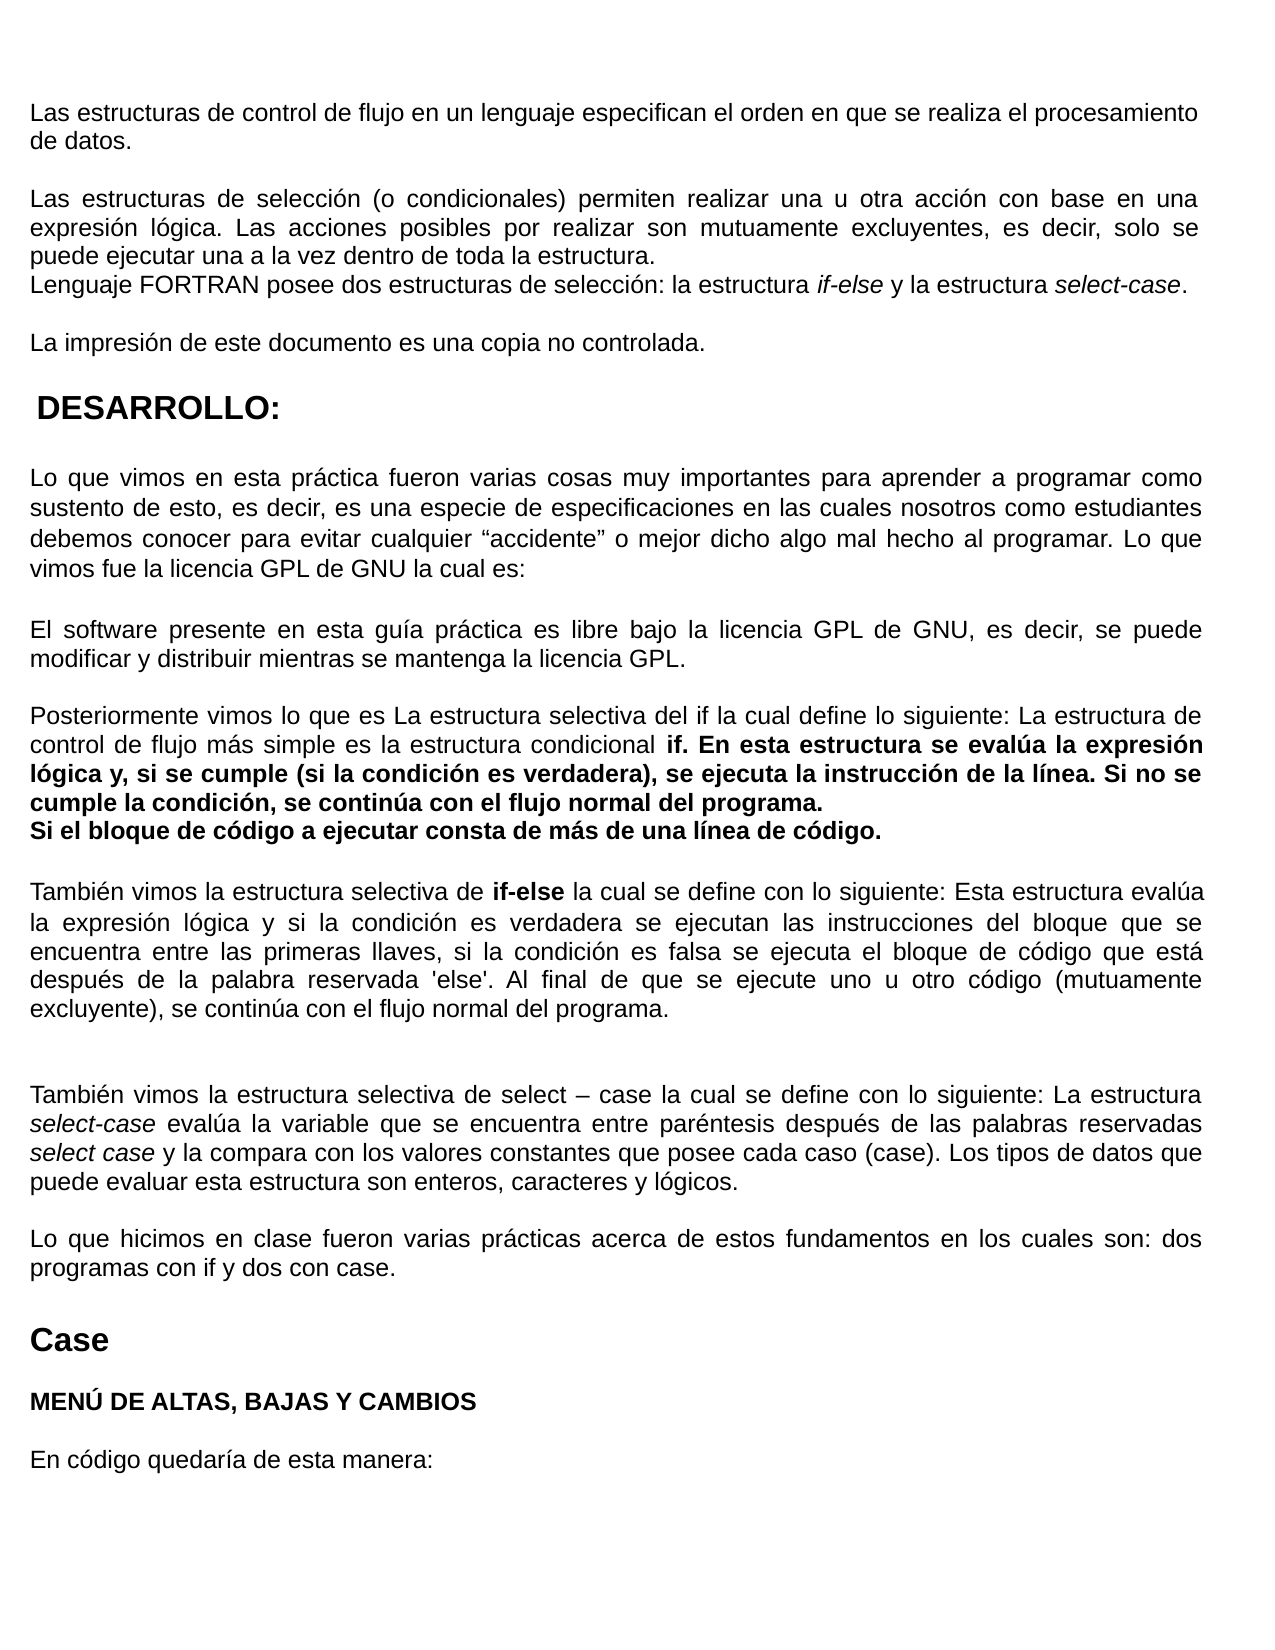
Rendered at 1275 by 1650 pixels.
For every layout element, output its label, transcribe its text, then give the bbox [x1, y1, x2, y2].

text Posteriormente vimos lo que es La estructura selectiva del if la cual define lo siguiente: La estructura de control de flujo más simple es la estructura condicional if. En esta estructura se evalúa la expresión lógica y, si se cumple (si la condición es verdadera), se ejecuta la instrucción de la línea. Si no se cumple la condición, se continúa con el flujo normal del programa. [29, 701, 1205, 816]
text También vimos la estructura selectiva de if-else la cual se define con lo siguiente: Esta estructura evalúa la expresión lógica y si la condición es verdadera se ejecutan las instrucciones del bloque que se encuentra entre las primeras llaves, si la condición es falsa se ejecuta el bloque de código que está después de la palabra reservada 'else'. Al final de que se ejecute uno u otro código (mutuamente excluyente), se continúa con el flujo normal del programa. [29, 874, 1205, 1023]
text Lo que vimos en esta práctica fueron varias cosas muy importantes para aprender a programar como sustento de esto, es decir, es una especie de especificaciones en las cuales nosotros como estudiantes debemos conocer para evitar cualquier “accidente” o mejor dicho algo mal hecho al programar. Lo que vimos fue la licencia GPL de GNU la cual es: [29, 463, 1205, 583]
text Las estructuras de control de flujo en un lenguaje especifican el orden en que se realiza el procesamiento de datos. [29, 98, 1201, 155]
text MENÚ DE ALTAS, BAJAS Y CAMBIOS [29, 1387, 1205, 1416]
text También vimos la estructura selectiva de select – case la cual se define con lo siguiente: La estructura select-case evalúa la variable que se encuentra entre paréntesis después de las palabras reservadas select case y la compara con los valores constantes que posee cada caso (case). Los tipos de datos que puede evaluar esta estructura son enteros, caracteres y lógicos. [29, 1080, 1205, 1195]
text Las estructuras de selección (o condicionales) permiten realizar una u otra acción con base en una expresión lógica. Las acciones posibles por realizar son mutuamente excluyentes, es decir, solo se puede ejecutar una a la vez dentro de toda la estructura. [29, 184, 1201, 270]
text El software presente en esta guía práctica es libre bajo la licencia GPL de GNU, es decir, se puede modificar y distribuir mientras se mantenga la licencia GPL. [29, 615, 1205, 672]
text Lo que hicimos en clase fueron varias prácticas acerca de estos fundamentos en los cuales son: dos programas con if y dos con case. [29, 1224, 1205, 1282]
text La impresión de este documento es una copia no controlada. [29, 328, 1201, 356]
text Lenguaje FORTRAN posee dos estructuras de selección: la estructura if-else y la estructura select-case. [29, 270, 1201, 299]
text En código quedaría de esta manera: [29, 1445, 1205, 1473]
text Si el bloque de código a ejecutar consta de más de una línea de código. [29, 816, 1205, 845]
text DESARROLLO: [29, 388, 1205, 427]
text Case [29, 1320, 1205, 1358]
